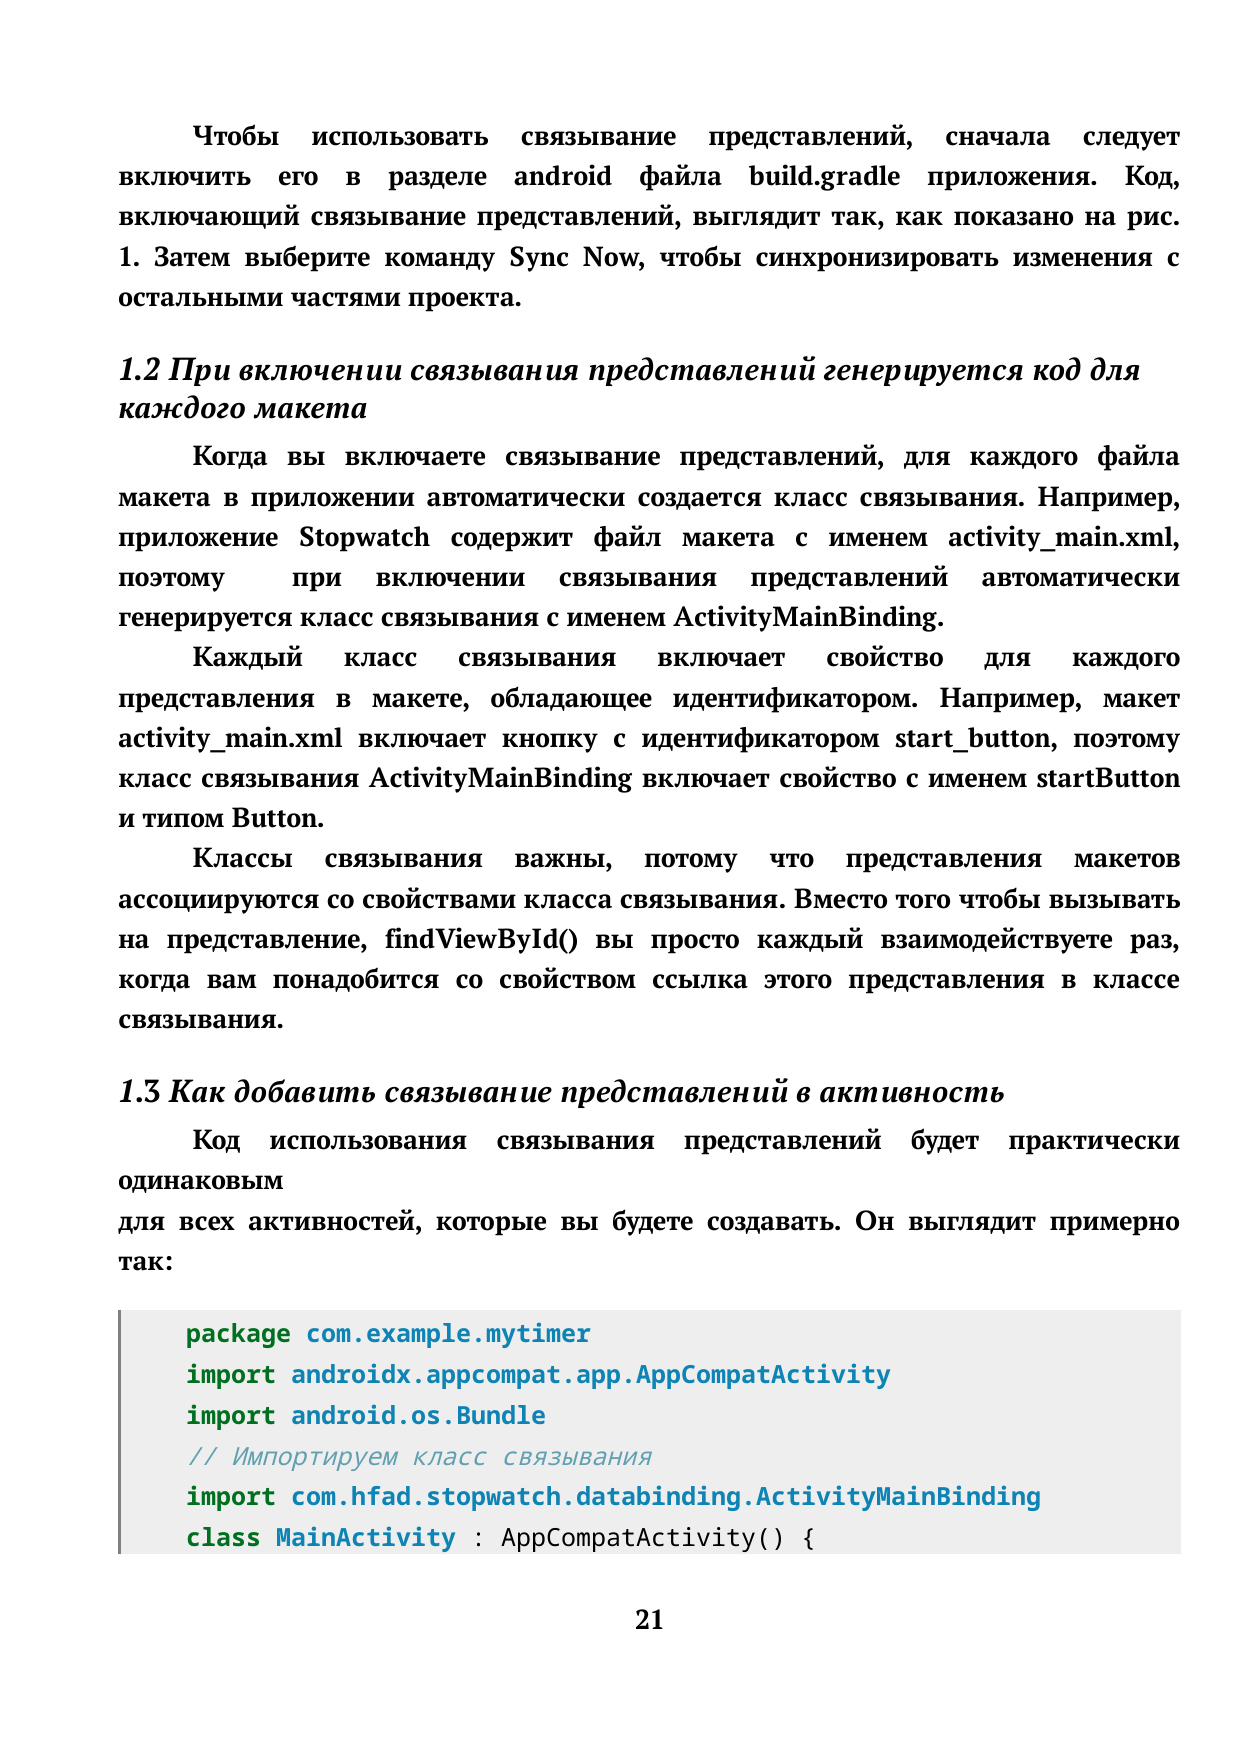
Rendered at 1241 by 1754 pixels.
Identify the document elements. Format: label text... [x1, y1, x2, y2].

text Каждый класс связывания включает свойство для каждого представления в макете, обладающее идентификатором. Например, макет activity_main.xml включает кнопку с идентификатором start_button, поэтому класс связывания ActivityMainBinding включает свойство с именем startButton и типом Button. [118, 639, 1181, 834]
text import androidx.appcompat.app.AppCompatActivity [121, 1351, 1181, 1391]
text package com.example.mytimer [121, 1310, 1181, 1350]
text для всех активностей, которые вы будете создавать. Он выглядит примерно так: [118, 1203, 1181, 1276]
subtitle 1.2 При включении связывания представлений генерируется код для каждого макета [118, 348, 1181, 426]
text // Импортируем класс связывания [121, 1432, 1181, 1472]
text import android.os.Bundle [121, 1391, 1181, 1431]
text import com.hfad.stopwatch.databinding.ActivityMainBinding [121, 1473, 1181, 1513]
text Чтобы использовать связывание представлений, сначала следует включить его в разделе android файла build.gradle приложения. Код, включающий связывание представлений, выглядит так, как показано на рис. 1. Затем выберите команду Sync Now, чтобы синхронизировать изменения с остальными частями проекта. [118, 118, 1181, 312]
text Классы связывания важны, потому что представления макетов ассоциируются со свойствами класса связывания. Вместо того чтобы вызывать на представление, findViewById() вы просто каждый взаимодействуете раз, когда вам понадобится со свойством ссылка этого представления в классе связывания. [118, 841, 1181, 1035]
subtitle 1.3 Как добавить связывание представлений в активность [118, 1071, 1181, 1110]
text Когда вы включаете связывание представлений, для каждого файла макета в приложении автоматически создается класс связывания. Например, приложение Stopwatch содержит файл макета с именем activity_main.xml, поэтому при включении связывания представлений автоматически генерируется класс связывания с именем ActivityMainBinding. [118, 438, 1181, 633]
text class MainActivity : AppCompatActivity() { [121, 1514, 1181, 1554]
text Код использования связывания представлений будет практически одинаковым [118, 1122, 1181, 1196]
